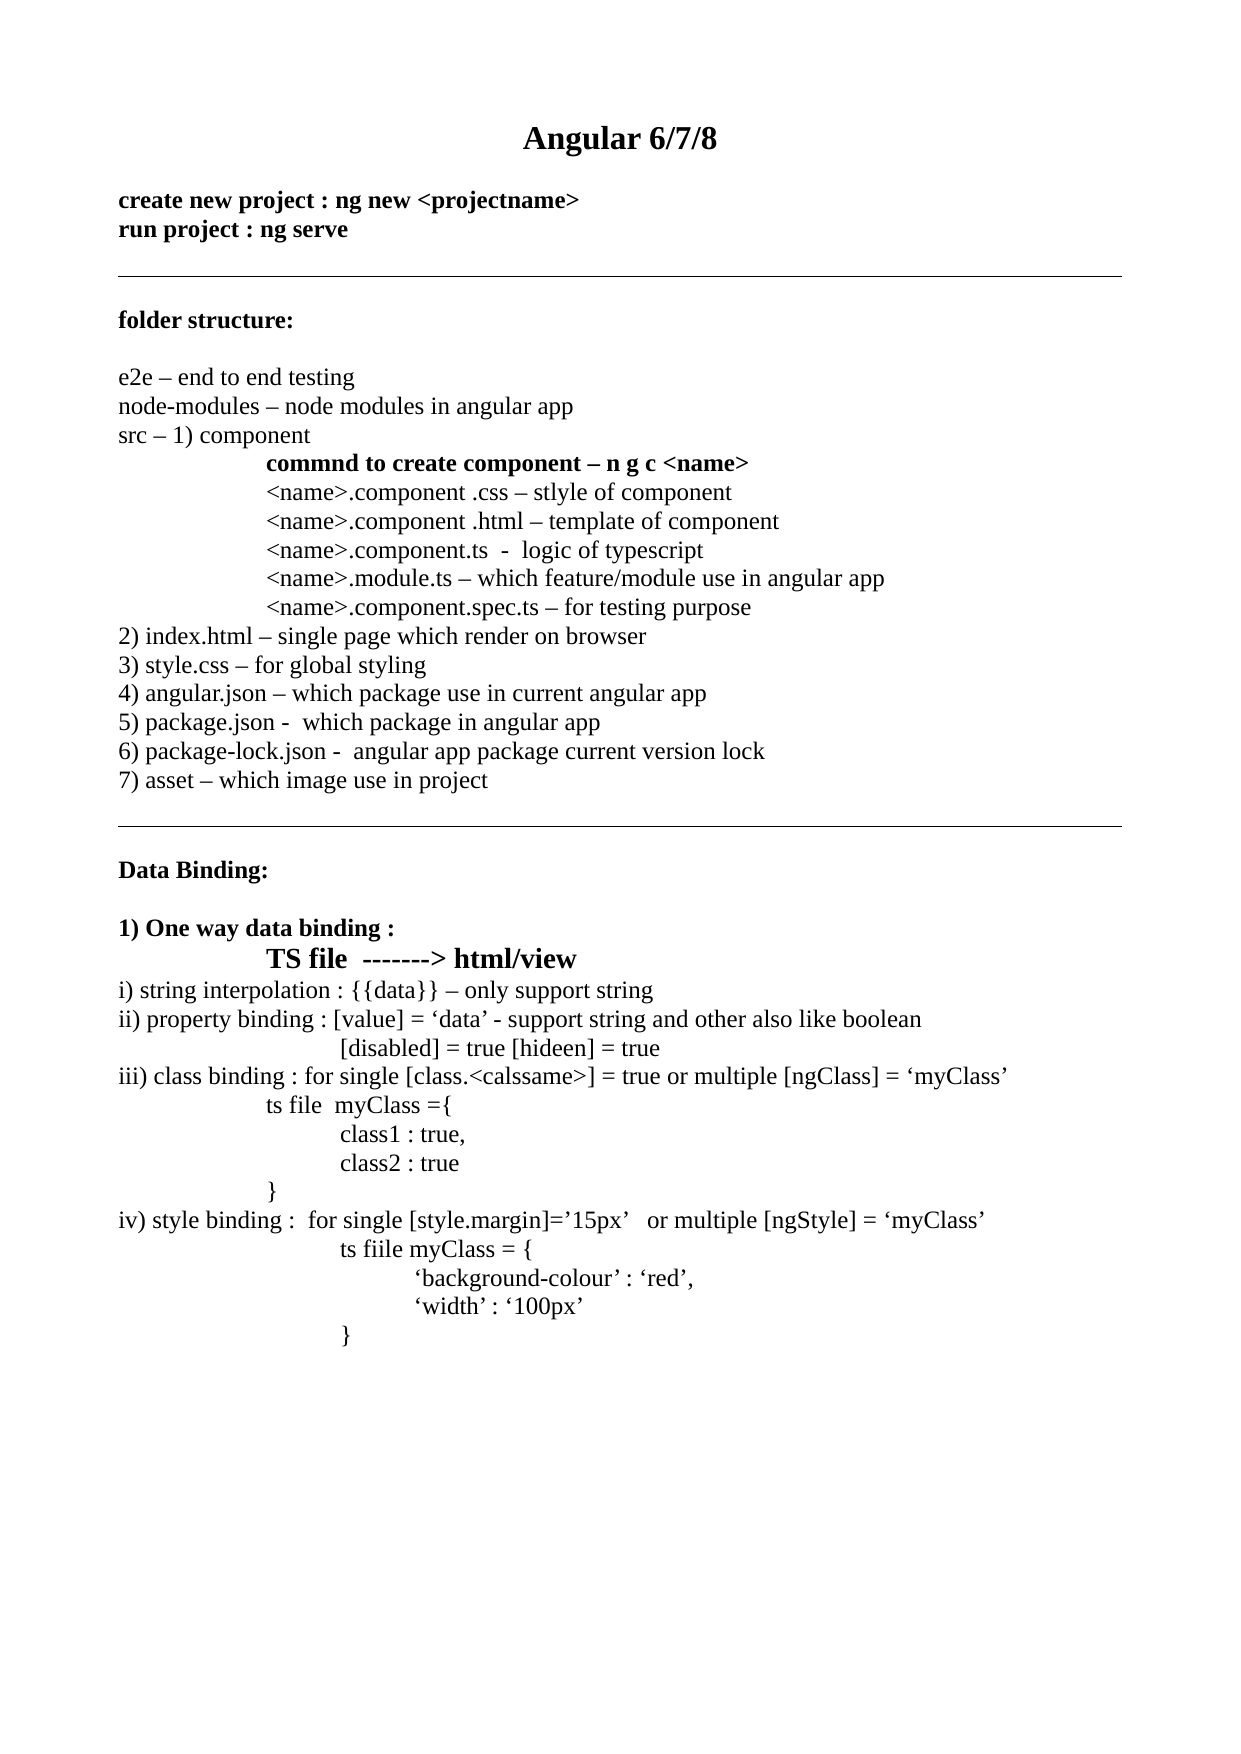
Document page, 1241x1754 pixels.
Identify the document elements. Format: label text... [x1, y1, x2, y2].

text 6) package-lock.json - angular app package current version lock [118, 736, 1122, 765]
text create new project : ng new <projectname> [118, 185, 1122, 214]
text <name>.module.ts – which feature/module use in angular app [118, 563, 1122, 592]
text <name>.component.ts - logic of typescript [118, 535, 1122, 563]
text TS file -------> html/view [118, 942, 1122, 975]
text commnd to create component – n g c <name> [118, 448, 1122, 477]
text iii) class binding : for single [class.<calssame>] = true or multiple [ngClass] = ‘myClass’ [118, 1061, 1122, 1090]
text <name>.component .html – template of component [118, 506, 1122, 535]
text 5) package.json - which package in angular app [118, 707, 1122, 736]
text folder structure: [118, 305, 1122, 333]
text 3) style.css – for global styling [118, 650, 1122, 678]
text ts file myClass ={ [118, 1090, 1122, 1119]
text Data Binding: [118, 855, 1122, 884]
text } [118, 1176, 1122, 1205]
text iv) style binding : for single [style.margin]=’15px’ or multiple [ngStyle] = ‘myClass’ [118, 1205, 1122, 1234]
text ii) property binding : [value] = ‘data’ - support string and other also like boolean [118, 1004, 1122, 1033]
text run project : ng serve [118, 214, 1122, 243]
text ‘width’ : ‘100px’ [118, 1291, 1122, 1320]
text class2 : true [118, 1148, 1122, 1176]
text i) string interpolation : {{data}} – only support string [118, 975, 1122, 1004]
text 4) angular.json – which package use in current angular app [118, 678, 1122, 707]
text <name>.component .css – stlyle of component [118, 477, 1122, 506]
text ts fiile myClass = { [118, 1234, 1122, 1263]
text 7) asset – which image use in project [118, 765, 1122, 793]
text } [118, 1320, 1122, 1349]
text ‘background-colour’ : ‘red’, [118, 1263, 1122, 1291]
text 1) One way data binding : [118, 913, 1122, 942]
text src – 1) component [118, 420, 1122, 448]
text Angular 6/7/8 [118, 118, 1122, 156]
text e2e – end to end testing [118, 362, 1122, 391]
text <name>.component.spec.ts – for testing purpose [118, 592, 1122, 621]
text 2) index.html – single page which render on browser [118, 621, 1122, 650]
text class1 : true, [118, 1119, 1122, 1148]
text [disabled] = true [hideen] = true [118, 1033, 1122, 1061]
text node-modules – node modules in angular app [118, 391, 1122, 420]
